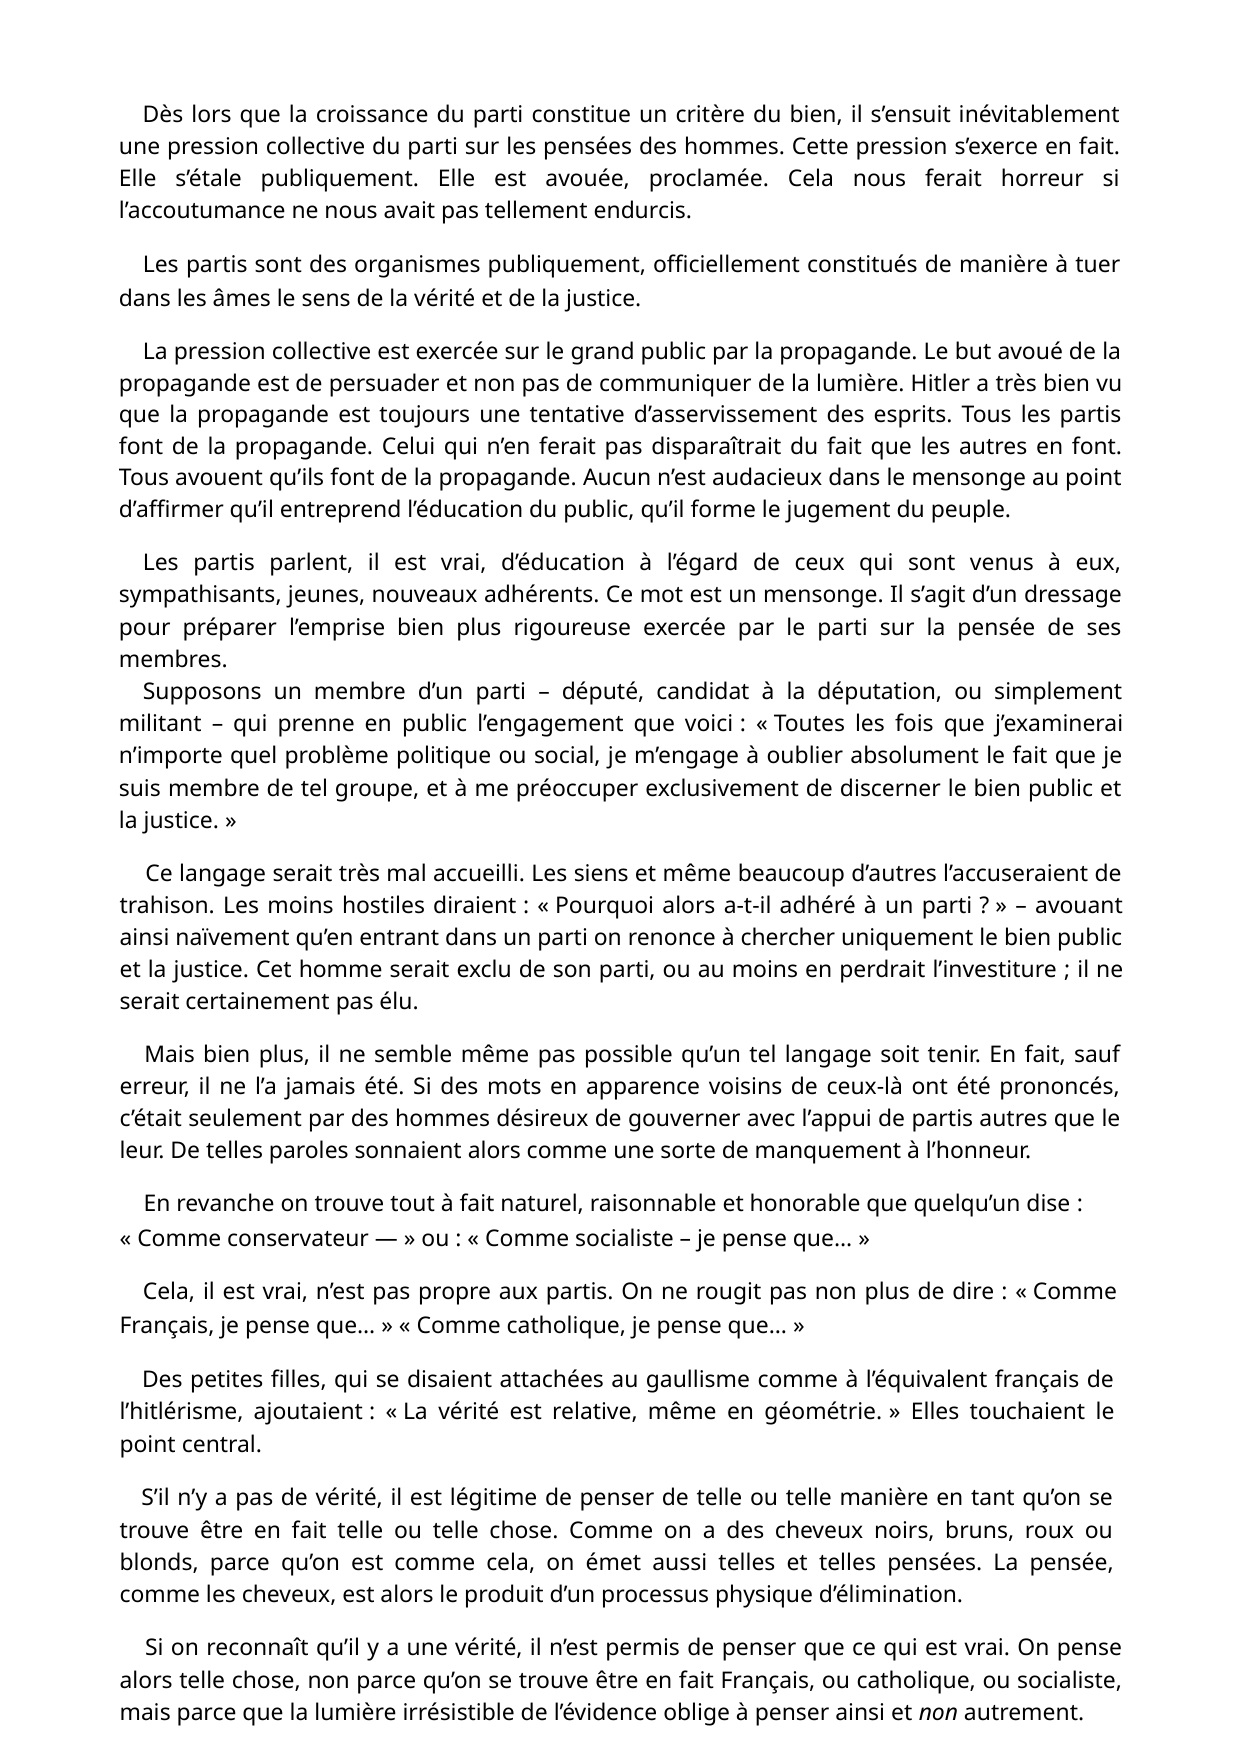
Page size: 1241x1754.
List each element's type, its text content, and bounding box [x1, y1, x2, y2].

text Mais bien plus, il ne semble même pas possible qu’un tel langage soit tenir. En fait, sauf erreur, il ne l’a jamais été. Si des mots en apparence voisins de ceux-là ont été prononcés, c’était seulement par des hommes désireux de gouverner avec l’appui de partis autres que le leur. De telles paroles sonnaient alors comme une sorte de manquement à l’honneur. [119, 1038, 1121, 1165]
text En revanche on trouve tout à fait naturel, raisonnable et honorable que quelqu’un dise : « Comme conservateur — » ou : « Comme socialiste – je pense que… » [119, 1187, 1117, 1253]
text Si on reconnaît qu’il y a une vérité, il n’est permis de penser que ce qui est vrai. On pense alors telle chose, non parce qu’on se trouve être en fait Français, ou catholique, ou socialiste, mais parce que la lumière irrésistible de l’évidence oblige à penser ainsi et non autrement. [119, 1631, 1123, 1727]
text Dès lors que la croissance du parti constitue un critère du bien, il s’ensuit inévitablement une pression collective du parti sur les pensées des hommes. Cette pression s’exerce en fait. Elle s’étale publiquement. Elle est avouée, proclamée. Cela nous ferait horreur si l’accoutumance ne nous avait pas tellement endurcis. [119, 97, 1121, 225]
text Les partis parlent, il est vrai, d’éducation à l’égard de ceux qui sont venus à eux, sympathisants, jeunes, nouveaux adhérents. Ce mot est un mensonge. Il s’agit d’un dressage pour préparer l’emprise bien plus rigoureuse exercée par le parti sur la pensée de ses membres. [119, 546, 1123, 674]
text Les partis sont des organismes publiquement, officiellement constitués de manière à tuer dans les âmes le sens de la vérité et de la justice. [119, 247, 1121, 313]
text Des petites filles, qui se disaient attachées au gaullisme comme à l’équivalent français de l’hitlérisme, ajoutaient : « La vérité est relative, même en géométrie. » Elles touchaient le point central. [119, 1362, 1115, 1459]
text Cela, il est vrai, n’est pas propre aux partis. On ne rougit pas non plus de dire : « Comme Français, je pense que… » « Comme catholique, je pense que… » [119, 1275, 1117, 1340]
text La pression collective est exercée sur le grand public par la propagande. Le but avoué de la propagande est de persuader et non pas de communiquer de la lumière. Hitler a très bien vu que la propagande est toujours une tentative d’asservissement des esprits. Tous les partis font de la propagande. Celui qui n’en ferait pas disparaîtrait du fait que les autres en font. Tous avouent qu’ils font de la propagande. Aucun n’est audacieux dans le mensonge au point d’affirmer qu’il entreprend l’éducation du public, qu’il forme le jugement du peuple. [119, 335, 1123, 524]
text S’il n’y a pas de vérité, il est légitime de penser de telle ou telle manière en tant qu’on se trouve être en fait telle ou telle chose. Comme on a des cheveux noirs, bruns, roux ou blonds, parce qu’on est comme cela, on émet aussi telles et telles pensées. La pensée, comme les cheveux, est alors le produit d’un processus physique d’élimination. [119, 1481, 1115, 1609]
text Ce langage serait très mal accueilli. Les siens et même beaucoup d’autres l’accuseraient de trahison. Les moins hostiles diraient : « Pourquoi alors a-t-il adhéré à un parti ? » – avouant ainsi naïvement qu’en entrant dans un parti on renonce à chercher uniquement le bien public et la justice. Cet homme serait exclu de son parti, ou au moins en perdrait l’investiture ; il ne serait certainement pas élu. [119, 857, 1123, 1016]
text Supposons un membre d’un parti – député, candidat à la députation, ou simplement militant – qui prenne en public l’engagement que voici : « Toutes les fois que j’examinerai n’importe quel problème politique ou social, je m’engage à oublier absolument le fait que je suis membre de tel groupe, et à me préoccuper exclusivement de discerner le bien public et la justice. » [119, 675, 1123, 835]
